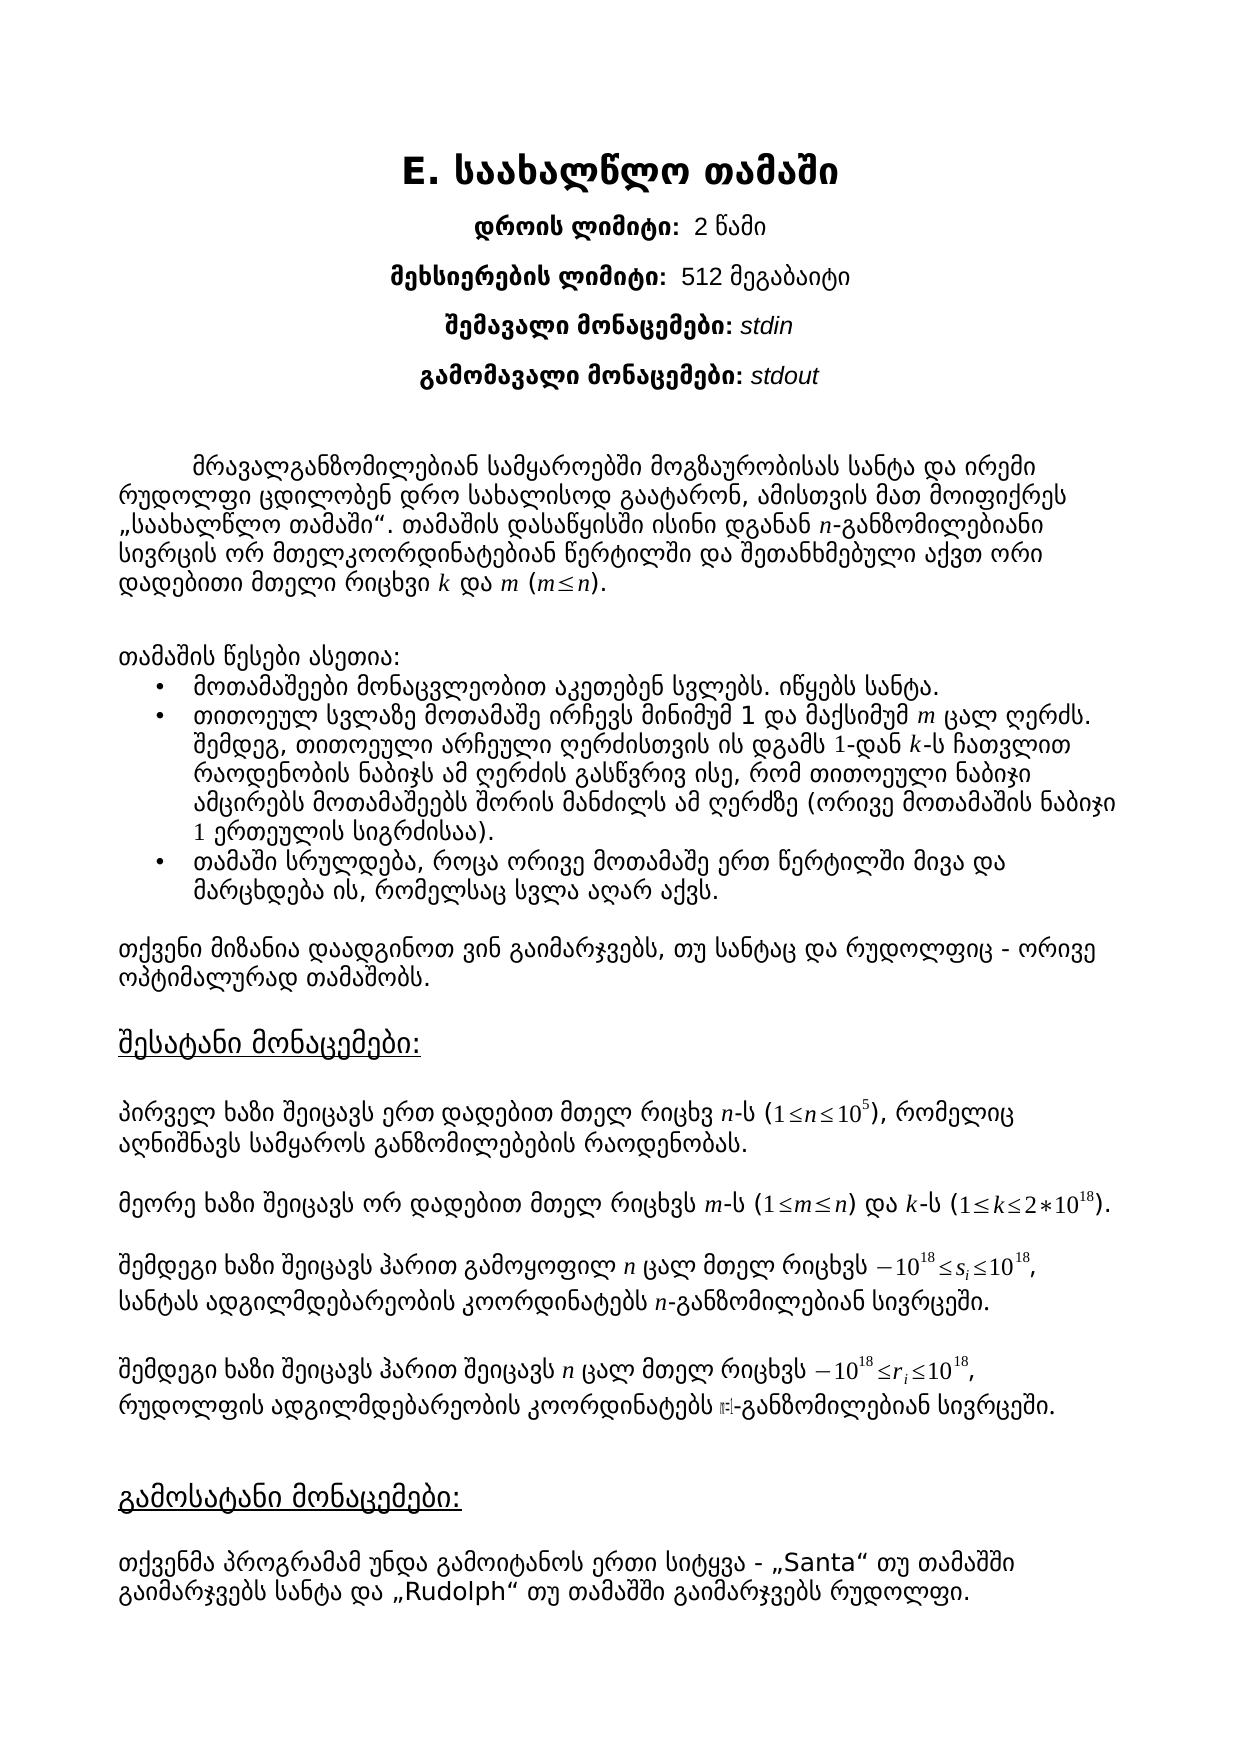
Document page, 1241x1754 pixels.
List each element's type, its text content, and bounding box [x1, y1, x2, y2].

subtitle E. საახალწლო თამაში [118, 149, 1122, 193]
text შემავალი მონაცემები: stdin [118, 308, 1122, 342]
text გამომავალი მონაცემები: stdout [118, 358, 1122, 392]
text თამაშის წესები ასეთია: [118, 643, 1122, 672]
text პირველ ხაზი შეიცავს ერთ დადებით მთელ რიცხვ -ს (), რომელიც აღნიშნავს სამყაროს განზომილებების რაოდენობას. [118, 1095, 1122, 1158]
text გამოსატანი მონაცემები: [118, 1480, 1122, 1514]
text მრავალგანზომილებიან სამყაროებში მოგზაურობისას სანტა და ირემი რუდოლფი ცდილობენ დრო სახალისოდ გაატარონ, ამისთვის მათ მოიფიქრეს „საახალწლო თამაში“. თამაშის დასაწყისში ისინი დგანან -განზომილებიანი სივრცის ორ მთელკოორდინატებიან წერტილში და შეთანხმებული აქვთ ორი დადებითი მთელი რიცხვი და (). [118, 452, 1122, 598]
text შემდეგი ხაზი შეიცავს ჰარით შეიცავს ცალ მთელ რიცხვს , რუდოლფის ადგილმდებარეობის კოორდინატებს -განზომილებიან სივრცეში. [118, 1352, 1122, 1422]
text თქვენი მიზანია დაადგინოთ ვინ გაიმარჯვებს, თუ სანტაც და რუდოლფიც - ორივე ოპტიმალურად თამაშობს. [118, 934, 1122, 993]
text შესატანი მონაცემები: [118, 1027, 1122, 1061]
text მეორე ხაზი შეიცავს ორ დადებით მთელ რიცხვს -ს () და -ს (). [118, 1187, 1122, 1219]
list მოთამაშეები მონაცვლეობით აკეთებენ სვლებს. იწყებს სანტა. [156, 672, 1122, 701]
list თითოეულ სვლაზე მოთამაშე ირჩევს მინიმუმ 1 და მაქსიმუმ ცალ ღერძს. შემდეგ, თითოეული არჩეული ღერძისთვის ის დგამს -დან -ს ჩათვლით რაოდენობის ნაბიჯს ამ ღერძის გასწვრივ ისე, რომ თითოეული ნაბიჯი ამცირებს მოთამაშეებს შორის მანძილს ამ ღერძზე (ორივე მოთამაშის ნაბიჯი ერთეულის სიგრძისაა). [156, 701, 1122, 847]
list თამაში სრულდება, როცა ორივე მოთამაშე ერთ წერტილში მივა და მარცხდება ის, რომელსაც სვლა აღარ აქვს. [156, 847, 1122, 905]
text დროის ლიმიტი: 2 წამი [118, 209, 1122, 243]
text მეხსიერების ლიმიტი: 512 მეგაბაიტი [118, 258, 1122, 292]
text თქვენმა პროგრამამ უნდა გამოიტანოს ერთი სიტყვა - „Santa“ თუ თამაშში გაიმარჯვებს სანტა და „Rudolph“ თუ თამაშში გაიმარჯვებს რუდოლფი. [118, 1548, 1122, 1607]
text შემდეგი ხაზი შეიცავს ჰარით გამოყოფილ ცალ მთელ რიცხვს , სანტას ადგილმდებარეობის კოორდინატებს -განზომილებიან სივრცეში. [118, 1248, 1122, 1318]
